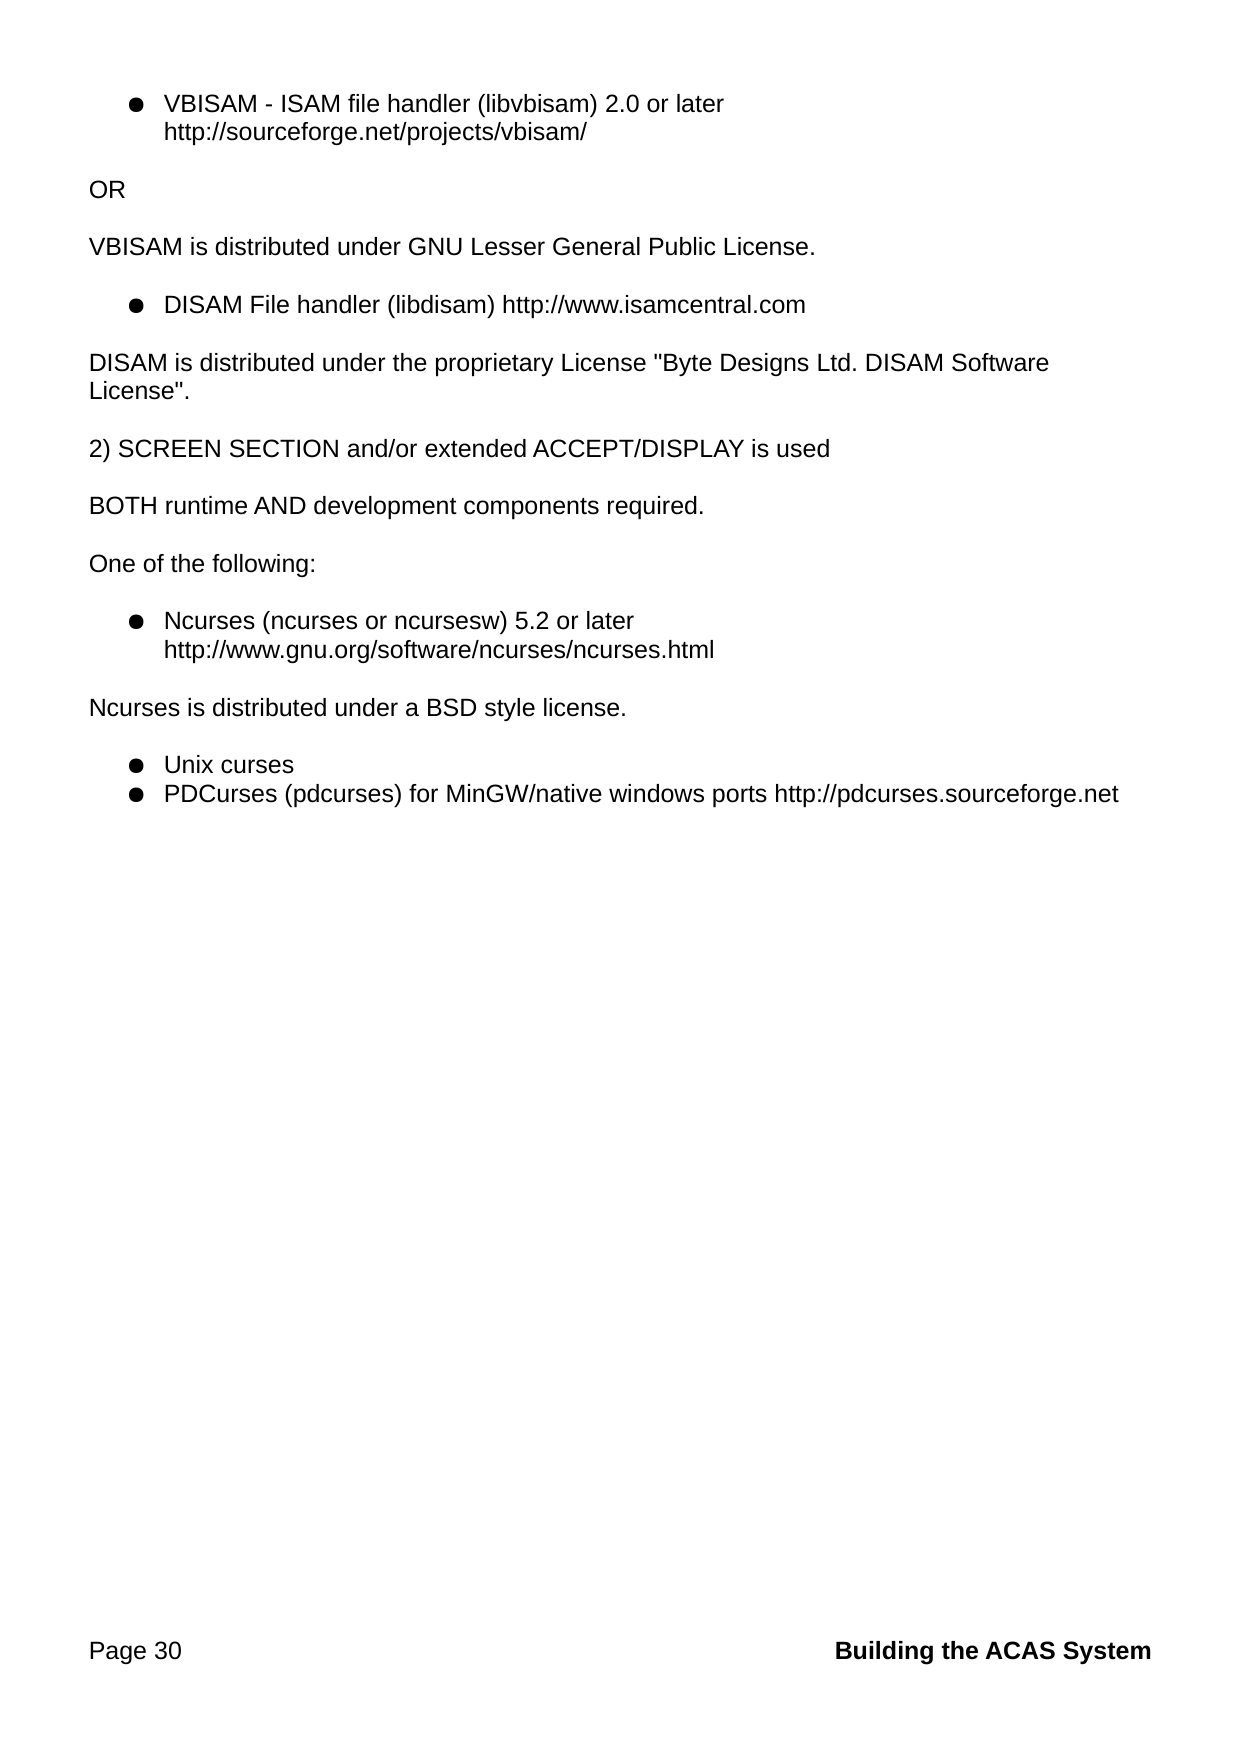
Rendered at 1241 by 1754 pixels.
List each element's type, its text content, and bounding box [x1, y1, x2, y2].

list Ncurses (ncurses or ncursesw) 5.2 or later http://www.gnu.org/software/ncurses/ncurses.html [126, 606, 1152, 664]
list PDCurses (pdcurses) for MinGW/native windows ports http://pdcurses.sourceforge.net [126, 779, 1152, 808]
text OR [88, 175, 1152, 204]
text Ncurses is distributed under a BSD style license. [88, 693, 1152, 721]
text One of the following: [88, 549, 1152, 577]
text 2) SCREEN SECTION and/or extended ACCEPT/DISPLAY is used [88, 434, 1152, 462]
list Unix curses [126, 750, 1152, 779]
list DISAM File handler (libdisam) http://www.isamcentral.com [126, 290, 1152, 319]
text BOTH runtime AND development components required. [88, 491, 1152, 520]
list VBISAM - ISAM file handler (libvbisam) 2.0 or later http://sourceforge.net/projects/vbisam/ [126, 88, 1152, 146]
text VBISAM is distributed under GNU Lesser General Public License. [88, 232, 1152, 261]
text DISAM is distributed under the proprietary License "Byte Designs Ltd. DISAM Software License". [88, 347, 1152, 405]
